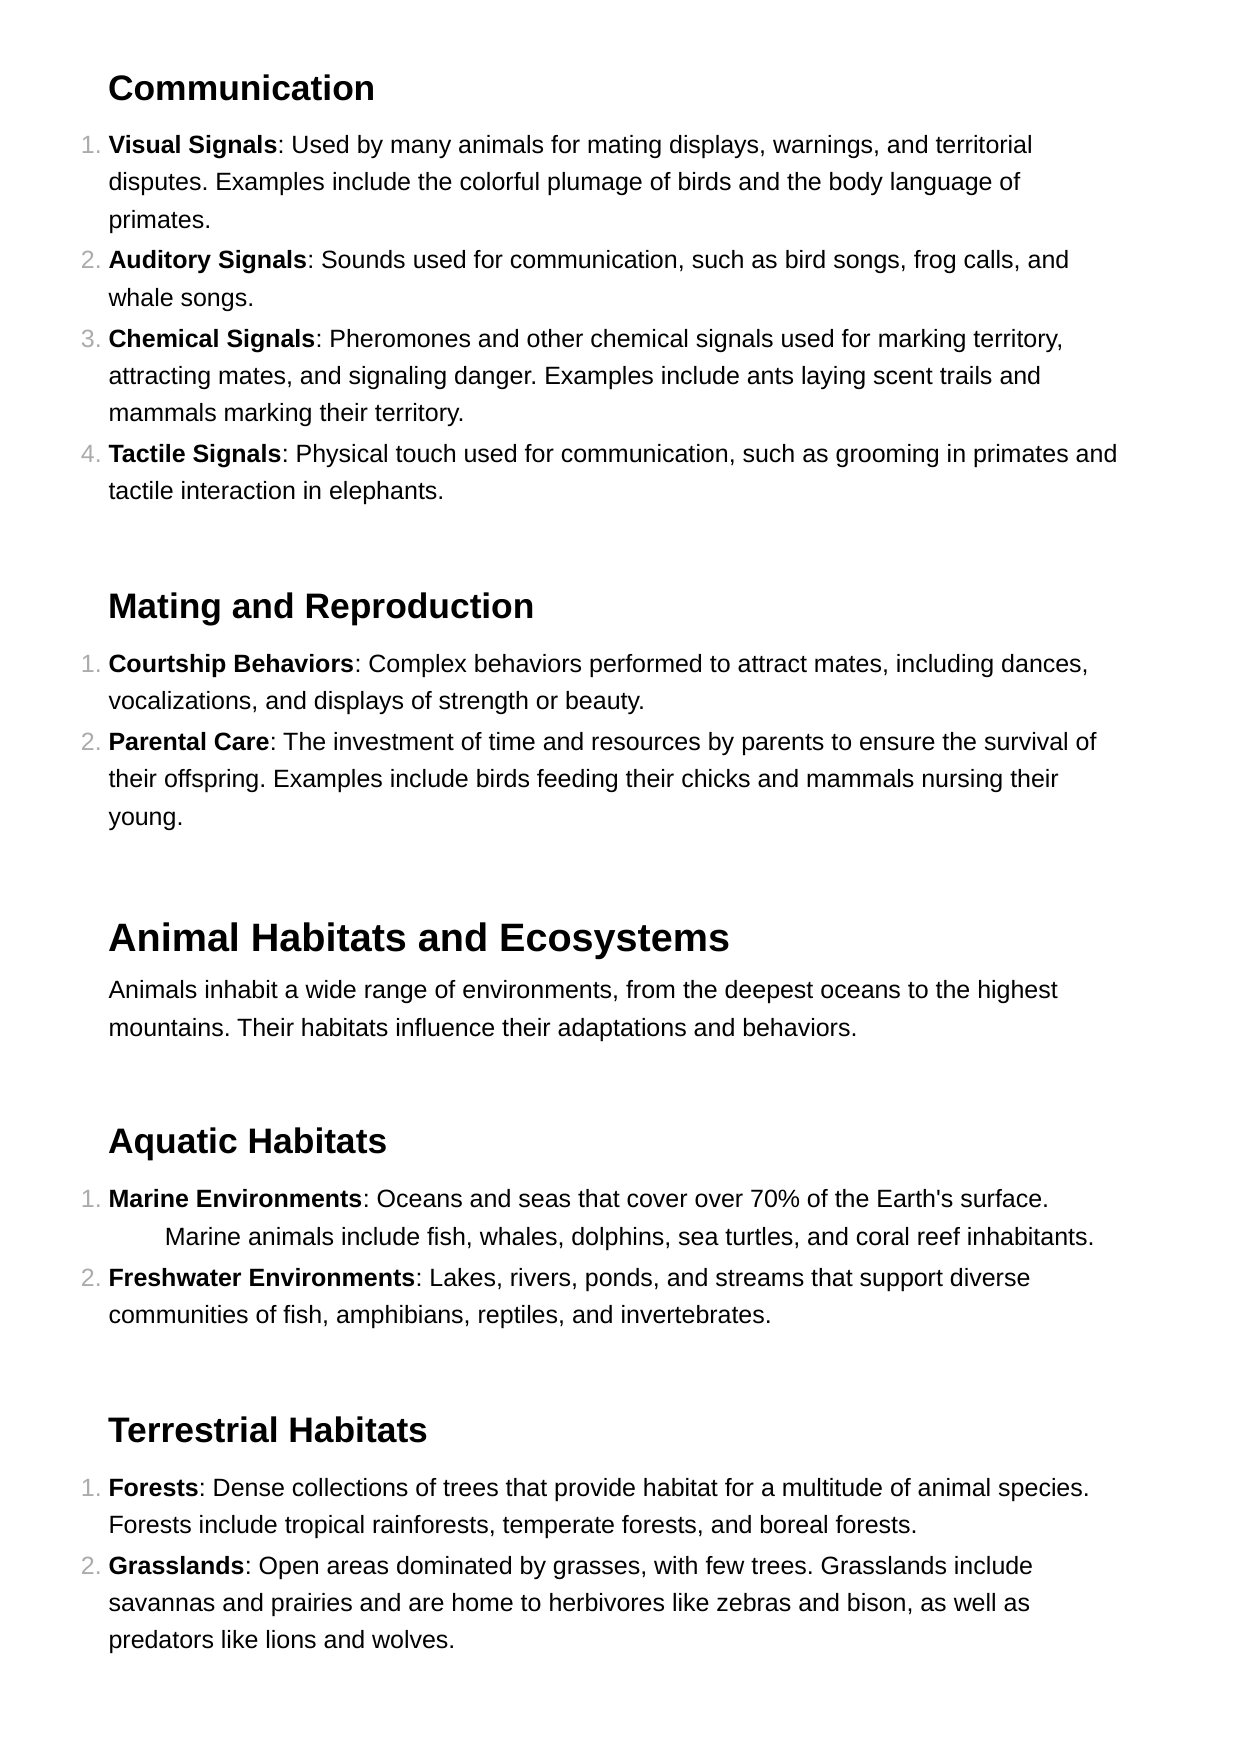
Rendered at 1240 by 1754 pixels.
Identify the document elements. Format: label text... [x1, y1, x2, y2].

list Tactile Signals: Physical touch used for communication, such as grooming in primates and tactile interaction in elephants. [81, 439, 1127, 505]
subtitle Mating and Reproduction [108, 586, 1133, 626]
list Forests: Dense collections of trees that provide habitat for a multitude of animal species. Forests include tropical rainforests, temperate forests, and boreal forests. [81, 1473, 1127, 1539]
list Grasslands: Open areas dominated by grasses, with few trees. Grasslands include savannas and prairies and are home to herbivores like zebras and bison, as well as predators like lions and wolves. [81, 1551, 1127, 1654]
list Visual Signals: Used by many animals for mating displays, warnings, and territorial disputes. Examples include the colorful plumage of birds and the body language of primates. [81, 130, 1127, 233]
list Courtship Behaviors: Complex behaviors performed to attract mates, including dances, vocalizations, and displays of strength or beauty. [81, 649, 1127, 715]
subtitle Communication [108, 67, 1133, 107]
list Chemical Signals: Pheromones and other chemical signals used for marking territory, attracting mates, and signaling danger. Examples include ants laying scent trails and mammals marking their territory. [81, 324, 1127, 427]
subtitle Terrestrial Habitats [108, 1409, 1133, 1450]
list Freshwater Environments: Lakes, rivers, ponds, and streams that support diverse communities of fish, amphibians, reptiles, and invertebrates. [81, 1263, 1127, 1329]
subtitle Aquatic Habitats [108, 1120, 1133, 1161]
list Marine Environments: Oceans and seas that cover over 70% of the Earth's surface. [81, 1184, 1127, 1213]
text Marine animals include fish, whales, dolphins, sea turtles, and coral reef inhabitants. [164, 1222, 1127, 1251]
list Parental Care: The investment of time and resources by parents to ensure the survival of their offspring. Examples include birds feeding their chicks and mammals nursing their young. [81, 727, 1127, 830]
list Auditory Signals: Sounds used for communication, such as bird songs, frog calls, and whale songs. [81, 246, 1127, 312]
text Animals inhabit a wide range of environments, from the deepest oceans to the highest mountains. Their habitats influence their adaptations and behaviors. [108, 976, 1127, 1042]
subtitle Animal Habitats and Ecosystems [108, 914, 1133, 959]
